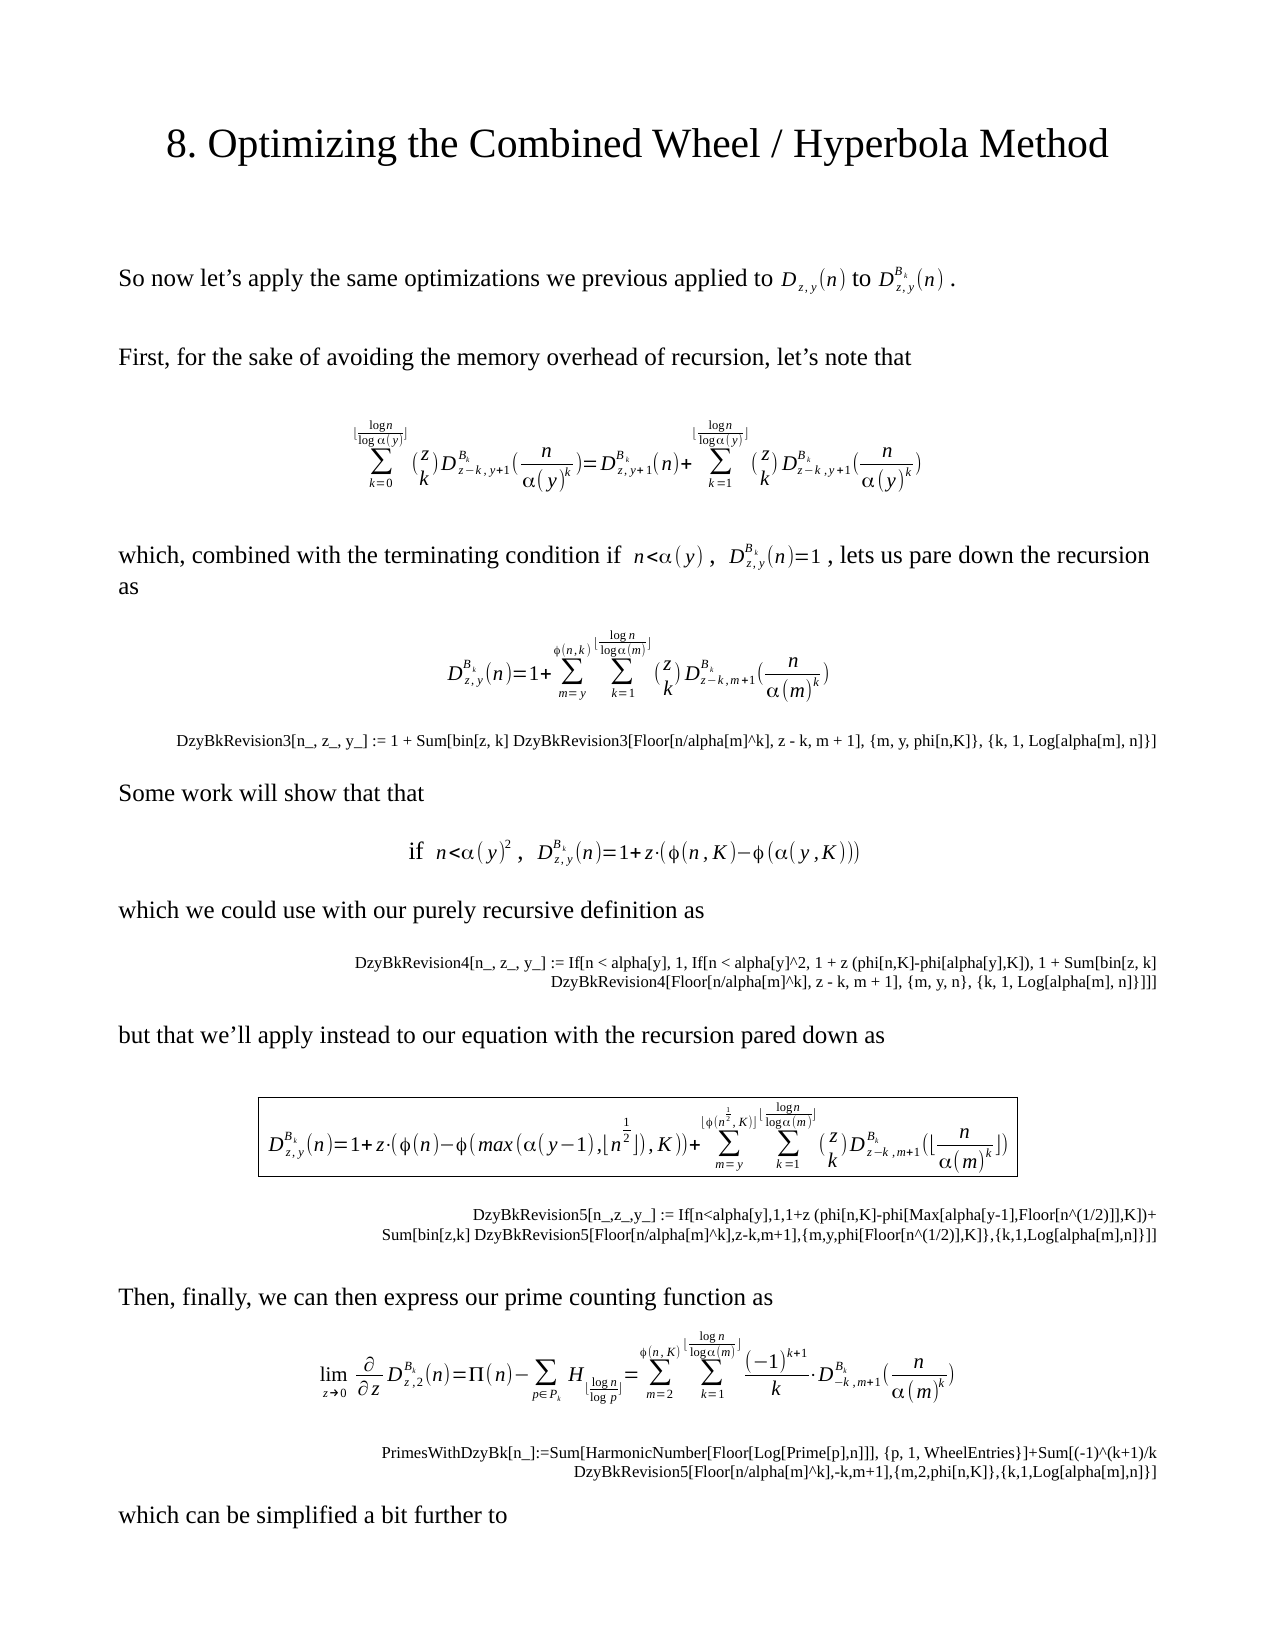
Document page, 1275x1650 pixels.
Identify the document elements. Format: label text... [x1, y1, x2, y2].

text DzyBkRevision5[n_,z_,y_] := If[n<alpha[y],1,1+z (phi[n,K]-phi[Max[alpha[y-1],Floor[n^(1/2)]],K])+ [118, 1205, 1157, 1224]
text So now let’s apply the same optimizations we previous applied toto. [118, 263, 1157, 294]
text First, for the sake of avoiding the memory overhead of recursion, let’s note that [118, 342, 1157, 371]
text DzyBkRevision3[n_, z_, y_] := 1 + Sum[bin[z, k] DzyBkRevision3[Floor[n/alpha[m]^k], z - k, m + 1], {m, y, phi[n,K]}, {k, 1, Log[alpha[m], n]}] [118, 730, 1157, 749]
text Then, finally, we can then express our prime counting function as [118, 1282, 1157, 1311]
text which can be simplified a bit further to [118, 1500, 1157, 1529]
text PrimesWithDzyBk[n_]:=Sum[HarmonicNumber[Floor[Log[Prime[p],n]]], {p, 1, WheelEntries}]+Sum[(-1)^(k+1)/k DzyBkRevision5[Floor[n/alpha[m]^k],-k,m+1],{m,2,phi[n,K]},{k,1,Log[alpha[m],n]}] [118, 1442, 1157, 1481]
text which we could use with our purely recursive definition as [118, 896, 1157, 924]
text 8. Optimizing the Combined Wheel / Hyperbola Method [118, 118, 1157, 166]
text Sum[bin[z,k] DzyBkRevision5[Floor[n/alpha[m]^k],z-k,m+1],{m,y,phi[Floor[n^(1/2)],K]},{k,1,Log[alpha[m],n]}]] [118, 1224, 1157, 1243]
text if , [118, 836, 1157, 867]
text which, combined with the terminating condition if , , lets us pare down the recursion as [118, 540, 1157, 599]
text Some work will show that that [118, 778, 1157, 807]
text DzyBkRevision4[n_, z_, y_] := If[n < alpha[y], 1, If[n < alpha[y]^2, 1 + z (phi[n,K]-phi[alpha[y],K]), 1 + Sum[bin[z, k] DzyBkRevision4[Floor[n/alpha[m]^k], z - k, m + 1], {m, y, n}, {k, 1, Log[alpha[m], n]}]]] [118, 953, 1157, 991]
text but that we’ll apply instead to our equation with the recursion pared down as [118, 1020, 1157, 1049]
